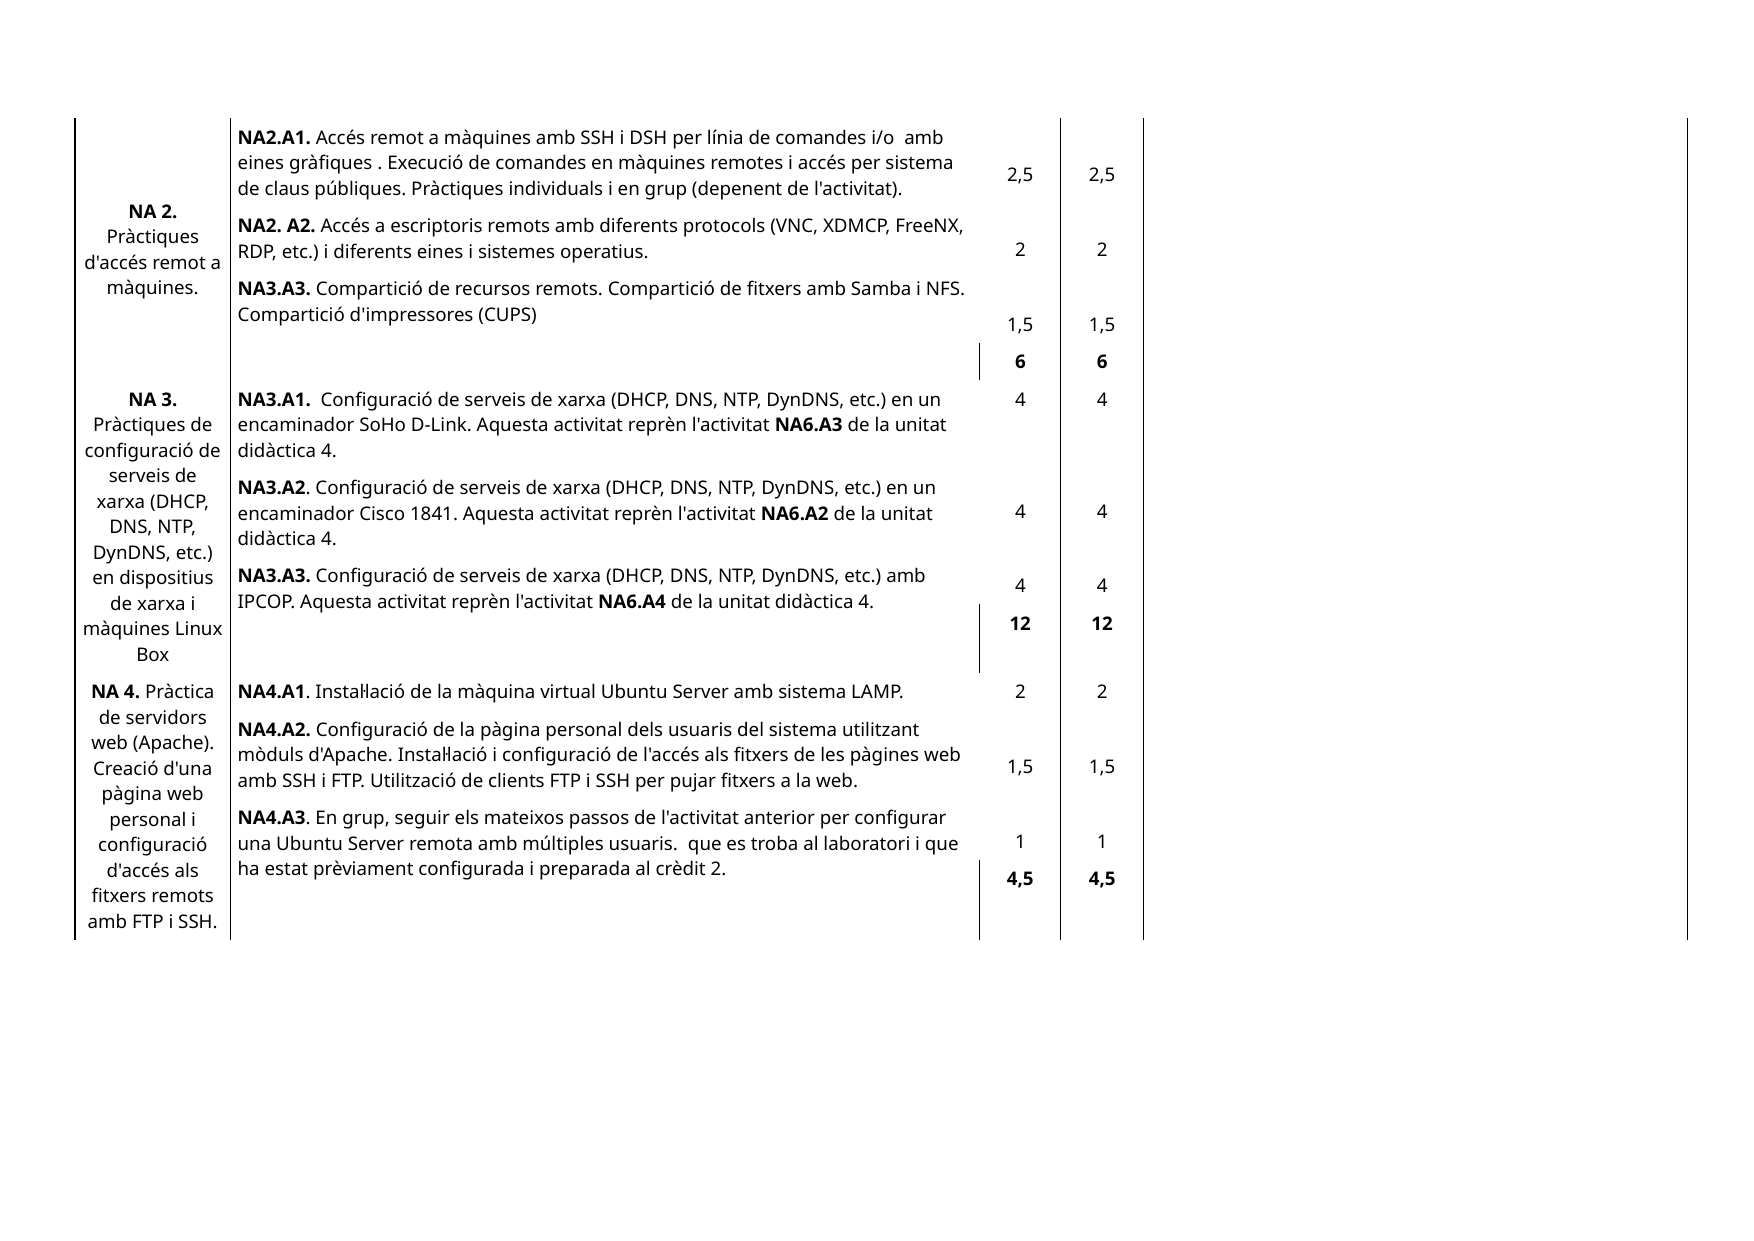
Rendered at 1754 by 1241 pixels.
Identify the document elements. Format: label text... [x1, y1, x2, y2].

table_header [1144, 380, 1687, 604]
table_cell [1144, 604, 1687, 672]
table_header 2 1,5 1 [980, 673, 1060, 859]
table_cell 4,5 [980, 860, 1060, 939]
table_cell [1144, 860, 1687, 939]
table_cell NA2.A1. Accés remot a màquines amb SSH i DSH per línia de comandes i/o amb eines gràfiques . Execució de comandes en màquines remotes i accés per sistema de claus públiques. Pràctiques individuals i en grup (depenent de l'activitat). NA2. A2. Accés a escriptoris remots amb diferents protocols (VNC, XDMCP, FreeNX, RDP, etc.) i diferents eines i sistemes operatius. NA3.A3. Compartició de recursos remots. Compartició de fitxers amb Samba i NFS. Compartició d'impressores (CUPS) [231, 118, 979, 380]
table_cell NA4.A1. Instal·lació de la màquina virtual Ubuntu Server amb sistema LAMP. NA4.A2. Configuració de la pàgina personal dels usuaris del sistema utilitzant mòduls d'Apache. Instal·lació i configuració de l'accés als fitxers de les pàgines web amb SSH i FTP. Utilització de clients FTP i SSH per pujar fitxers a la web. NA4.A3. En grup, seguir els mateixos passos de l'activitat anterior per configurar una Ubuntu Server remota amb múltiples usuaris. que es troba al laboratori i que ha estat prèviament configurada i preparada al crèdit 2. [231, 673, 979, 939]
table_header 4 4 4 [1061, 380, 1143, 604]
table_cell 6 [1061, 343, 1143, 380]
table_header 2 1,5 1 [1061, 673, 1143, 859]
table_cell 4,5 [1061, 860, 1143, 939]
table_cell 12 [1061, 604, 1143, 672]
table_header 2,5 2 1,5 [980, 118, 1060, 342]
table_cell NA 2. Pràctiques d'accés remot a màquines. [76, 118, 230, 380]
table_cell 6 [980, 343, 1060, 380]
table_cell 12 [980, 604, 1060, 672]
table_header [1144, 118, 1687, 342]
table_cell NA 3. Pràctiques de configuració de serveis de xarxa (DHCP, DNS, NTP, DynDNS, etc.) en dispositius de xarxa i màquines Linux Box [76, 380, 230, 672]
table_cell NA 4. Pràctica de servidors web (Apache). Creació d'una pàgina web personal i configuració d'accés als fitxers remots amb FTP i SSH. [76, 673, 230, 939]
table_cell NA3.A1. Configuració de serveis de xarxa (DHCP, DNS, NTP, DynDNS, etc.) en un encaminador SoHo D-Link. Aquesta activitat reprèn l'activitat NA6.A3 de la unitat didàctica 4. NA3.A2. Configuració de serveis de xarxa (DHCP, DNS, NTP, DynDNS, etc.) en un encaminador Cisco 1841. Aquesta activitat reprèn l'activitat NA6.A2 de la unitat didàctica 4. NA3.A3. Configuració de serveis de xarxa (DHCP, DNS, NTP, DynDNS, etc.) amb IPCOP. Aquesta activitat reprèn l'activitat NA6.A4 de la unitat didàctica 4. [231, 380, 979, 672]
table_header [1144, 673, 1687, 859]
table_header 2,5 2 1,5 [1061, 118, 1143, 342]
table_cell [1144, 343, 1687, 380]
table_header 4 4 4 [980, 380, 1060, 604]
